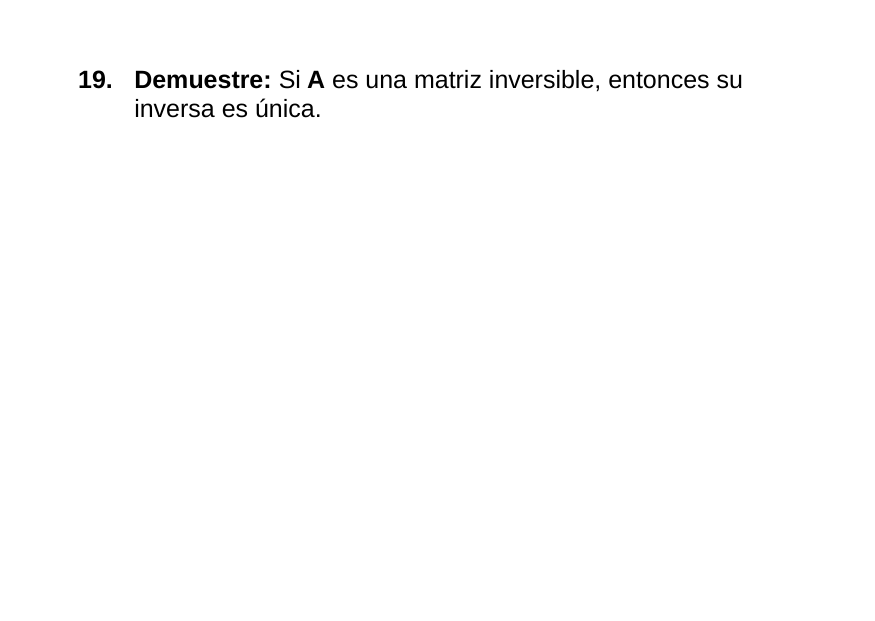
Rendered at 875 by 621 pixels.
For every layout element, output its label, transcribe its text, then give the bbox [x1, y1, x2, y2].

list Demuestre: Si A es una matriz inversible, entonces su inversa es única. [78, 65, 815, 122]
